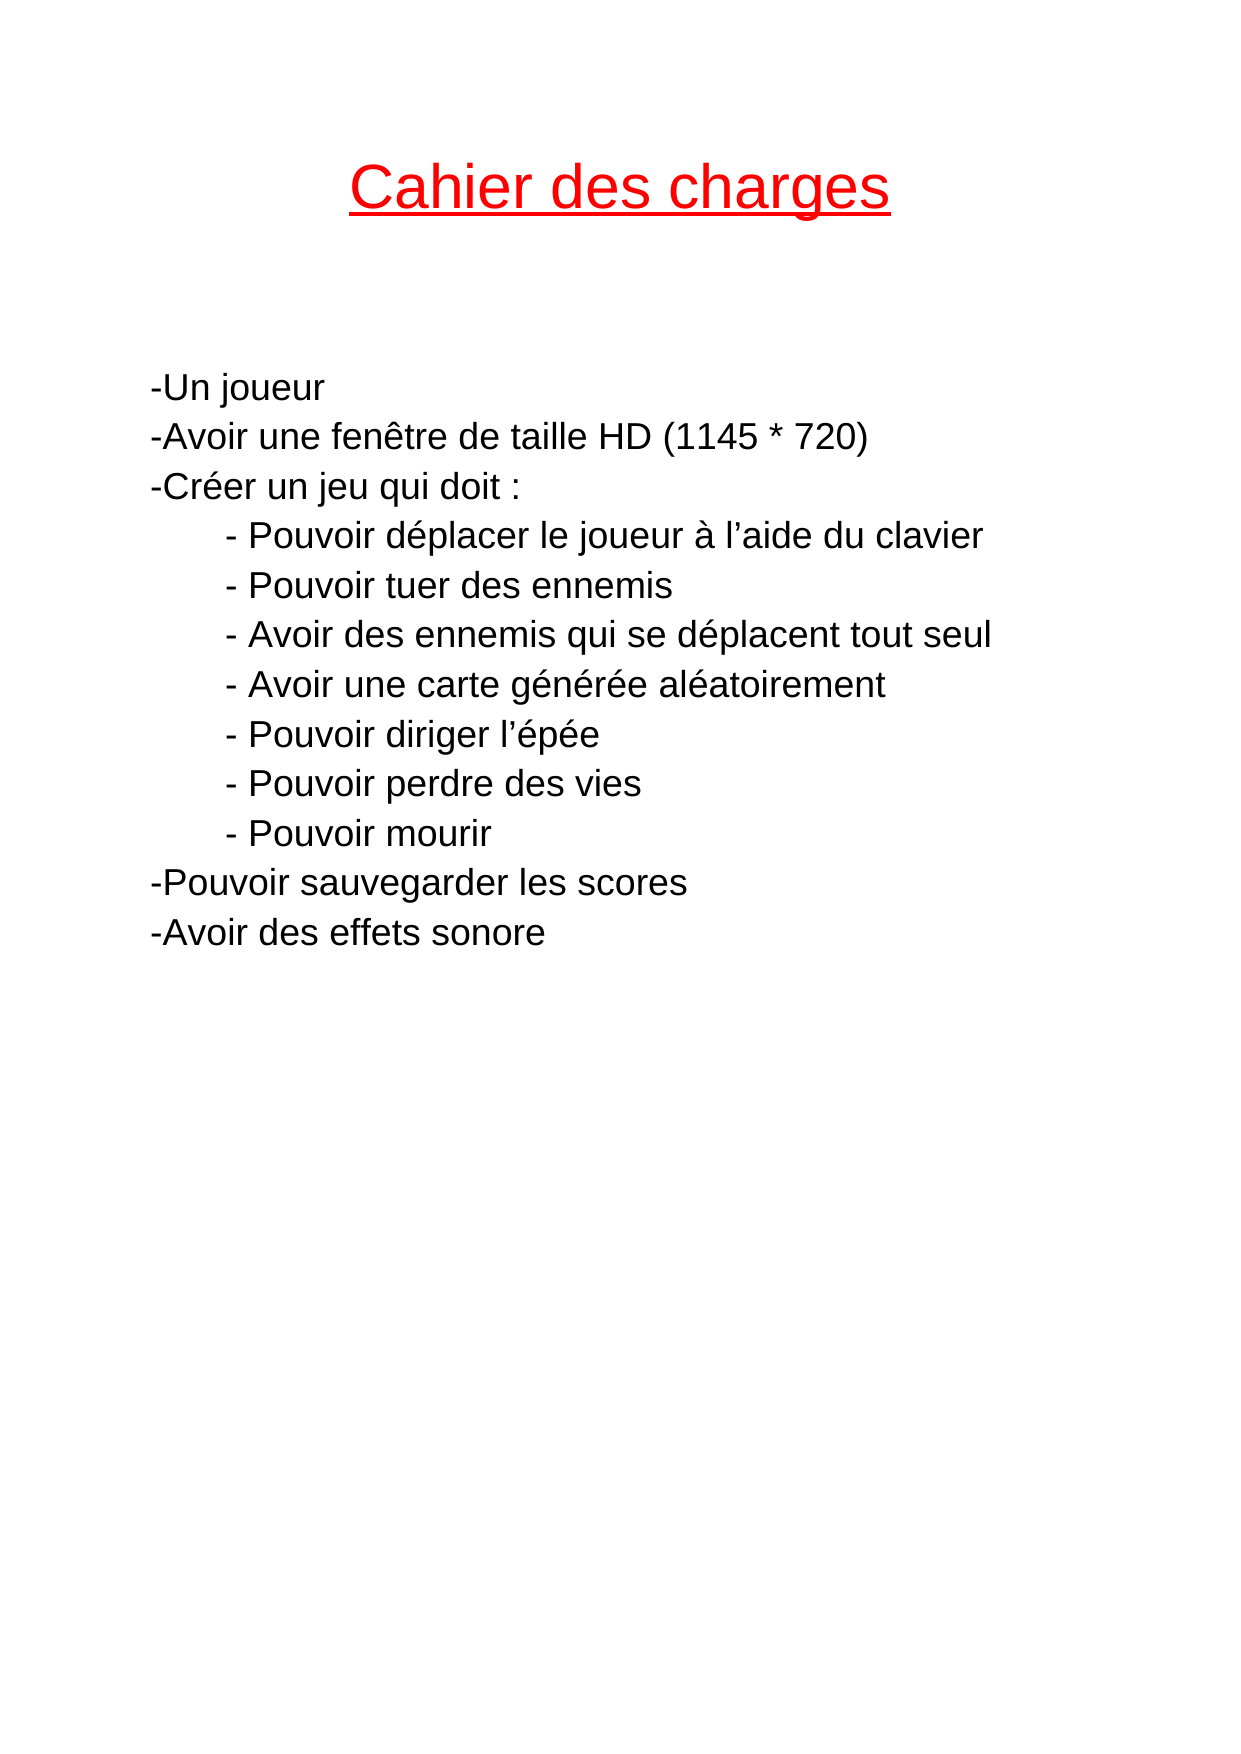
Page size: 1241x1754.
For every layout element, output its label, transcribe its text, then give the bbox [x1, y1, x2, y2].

text - Pouvoir mourir [150, 811, 1090, 854]
text - Avoir une carte générée aléatoirement [150, 662, 1090, 705]
text - Pouvoir diriger l’épée [150, 712, 1090, 755]
text Cahier des charges [150, 150, 1090, 222]
text - Avoir des ennemis qui se déplacent tout seul [150, 613, 1090, 656]
text -Créer un jeu qui doit : [150, 464, 1090, 507]
text -Avoir des effets sonore [150, 910, 1090, 953]
text -Avoir une fenêtre de taille HD (1145 * 720) [150, 414, 1090, 457]
text - Pouvoir perdre des vies [150, 761, 1090, 804]
text -Un joueur [150, 365, 1090, 408]
text - Pouvoir déplacer le joueur à l’aide du clavier [150, 513, 1090, 557]
text - Pouvoir tuer des ennemis [150, 563, 1090, 606]
text -Pouvoir sauvegarder les scores [150, 861, 1090, 904]
